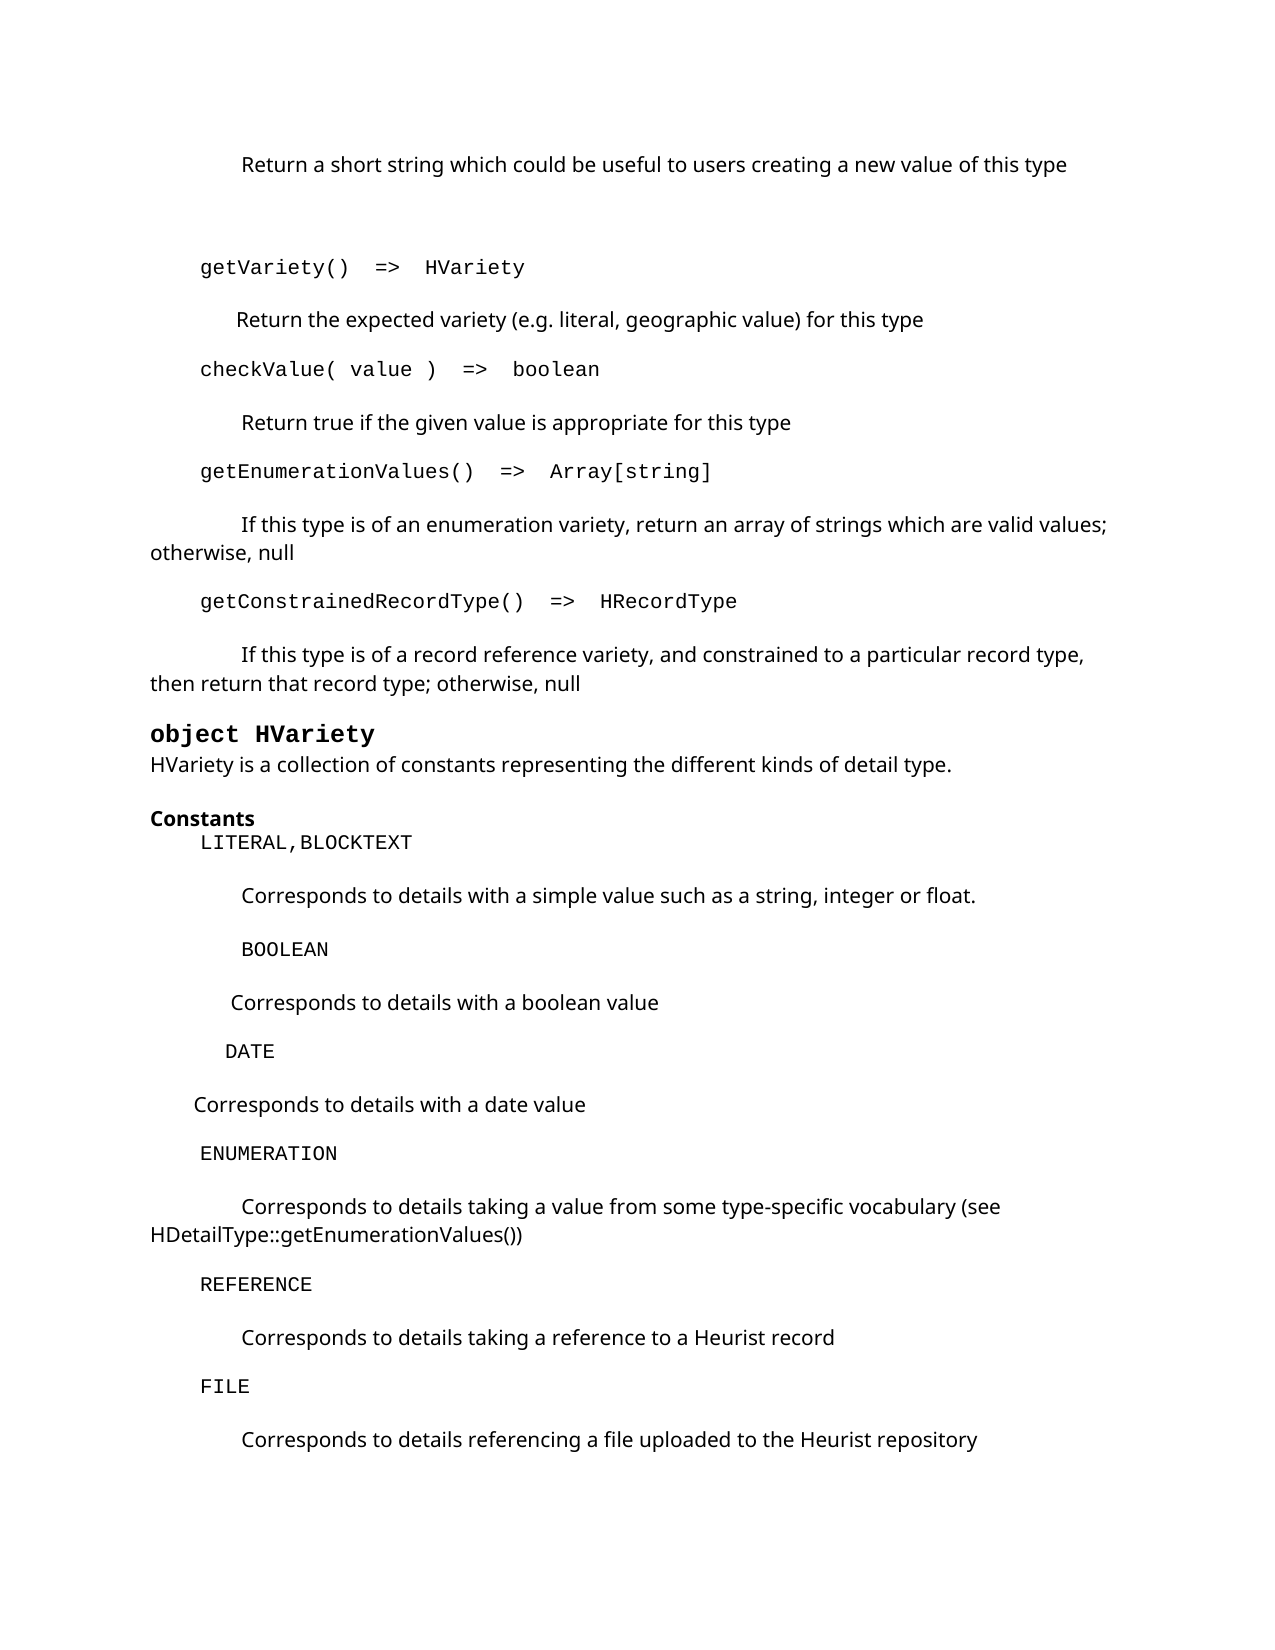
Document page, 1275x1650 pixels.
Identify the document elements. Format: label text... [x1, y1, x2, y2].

text checkValue( value ) => boolean [150, 359, 1125, 383]
text LITERAL,BLOCKTEXT [150, 832, 1125, 856]
text Corresponds to details taking a reference to a Heurist record [150, 1323, 1125, 1351]
text DATE [150, 1041, 1125, 1065]
text FILE [150, 1376, 1125, 1400]
subtitle object HVariety [150, 722, 1125, 750]
text Corresponds to details referencing a file uploaded to the Heurist repository [150, 1425, 1125, 1453]
text Return a short string which could be useful to users creating a new value of this type [150, 150, 1125, 178]
text getConstrainedRecordType() => HRecordType [150, 592, 1125, 615]
text getVariety() => HVariety [150, 257, 1125, 281]
text Return the expected variety (e.g. literal, geographic value) for this type [150, 306, 1125, 334]
text Corresponds to details taking a value from some type-specific vocabulary (see HDetailType::getEnumerationValues()) [150, 1192, 1125, 1249]
text Corresponds to details with a simple value such as a string, integer or float. [150, 881, 1125, 909]
text ENUMERATION [150, 1143, 1125, 1167]
text Constants [150, 804, 1125, 832]
text BOOLEAN [150, 934, 1125, 963]
text If this type is of a record reference variety, and constrained to a particular record type, then return that record type; otherwise, null [150, 640, 1125, 697]
text Corresponds to details with a boolean value [150, 988, 1125, 1016]
text If this type is of an enumeration variety, return an array of strings which are valid values; otherwise, null [150, 510, 1125, 567]
text HVariety is a collection of constants representing the different kinds of detail type. [150, 750, 1125, 779]
text REFERENCE [150, 1274, 1125, 1298]
text Return true if the given value is appropriate for this type [150, 408, 1125, 436]
text Corresponds to details with a date value [150, 1090, 1125, 1118]
text getEnumerationValues() => Array[string] [150, 461, 1125, 485]
